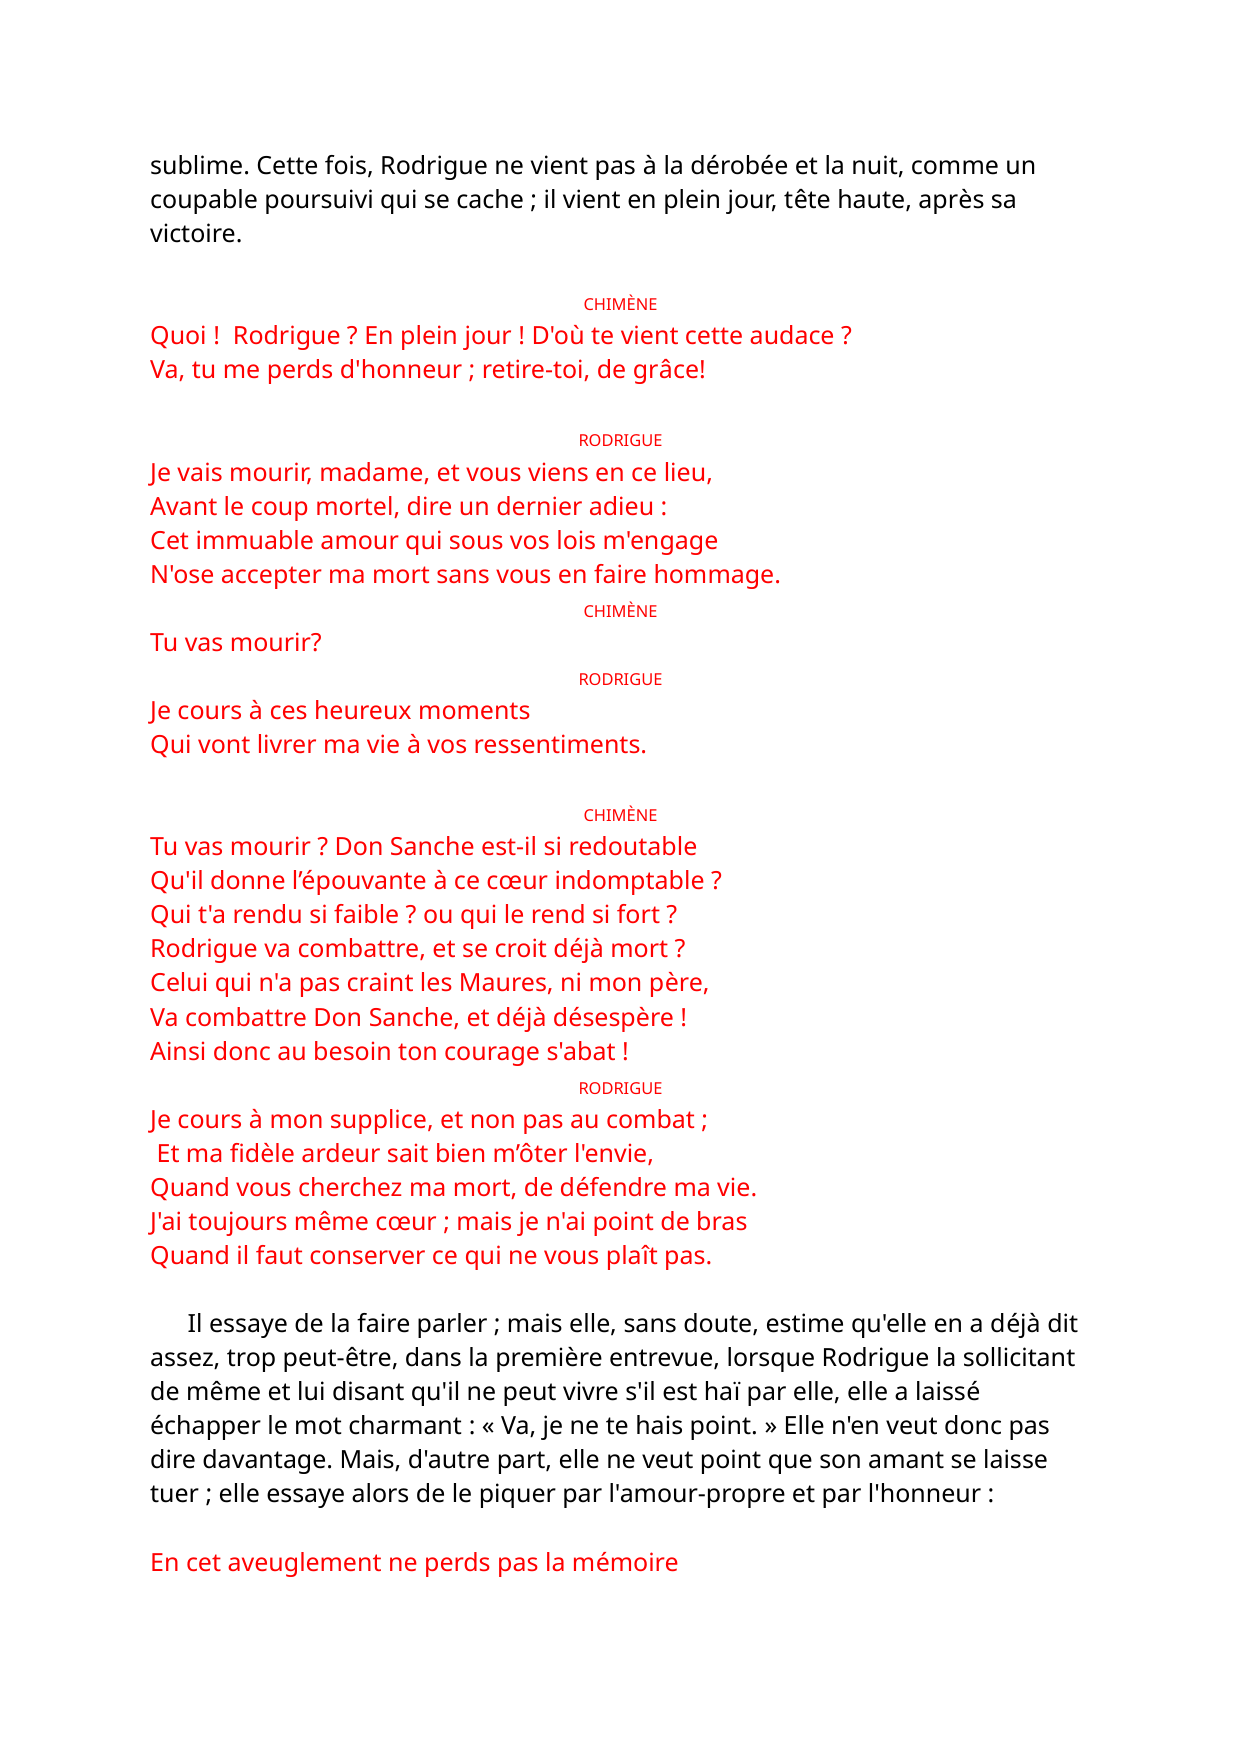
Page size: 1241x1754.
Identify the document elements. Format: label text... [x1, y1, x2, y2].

text Ainsi donc au besoin ton courage s'abat ! [150, 1033, 1091, 1067]
text Je vais mourir, madame, et vous viens en ce lieu, [150, 454, 1091, 488]
text Je cours à mon supplice, et non pas au combat ; [150, 1101, 1091, 1135]
text Qui vont livrer ma vie à vos ressentiments. [150, 727, 1091, 761]
text Quand il faut conserver ce qui ne vous plaît pas. [150, 1238, 1091, 1272]
text Tu vas mourir? [150, 624, 1091, 658]
text En cet aveuglement ne perds pas la mémoire [150, 1544, 1091, 1578]
text Quand vous cherchez ma mort, de défendre ma vie. [150, 1169, 1091, 1203]
text Quoi ! Rodrigue ? En plein jour ! D'où te vient cette audace ? [150, 318, 1091, 352]
text Tu vas mourir ? Don Sanche est-il si redoutable [150, 829, 1091, 863]
text Il essaye de la faire parler ; mais elle, sans doute, estime qu'elle en a déjà dit assez, trop peut-être, dans la première entrevue, lorsque Rodrigue la sollicitant de même et lui disant qu'il ne peut vivre s'il est haï par elle, elle a laissé échapper le mot charmant : « Va, je ne te hais point. » Elle n'en veut donc pas dire davantage. Mais, d'autre part, elle ne veut point que son amant se laisse tuer ; elle essaye alors de le piquer par l'amour-propre et par l'honneur : [150, 1306, 1091, 1510]
text rodrigue [150, 420, 1091, 454]
text chimène [150, 284, 1091, 318]
text Rodrigue va combattre, et se croit déjà mort ? [150, 931, 1091, 965]
text J'ai toujours même cœur ; mais je n'ai point de bras [150, 1203, 1091, 1238]
text Qui t'a rendu si faible ? ou qui le rend si fort ? [150, 897, 1091, 931]
text Avant le coup mortel, dire un dernier adieu : [150, 488, 1091, 522]
text N'ose accepter ma mort sans vous en faire hommage. [150, 556, 1091, 590]
text Je cours à ces heureux moments [150, 693, 1091, 727]
text chimène [150, 795, 1091, 829]
text Qu'il donne l’épouvante à ce cœur indomptable ? [150, 863, 1091, 897]
text sublime. Cette fois, Rodrigue ne vient pas à la dérobée et la nuit, comme un coupable poursuivi qui se cache ; il vient en plein jour, tête haute, après sa victoire. [150, 148, 1091, 250]
text Et ma fidèle ardeur sait bien m’ôter l'envie, [150, 1135, 1091, 1169]
text rodrigue [150, 658, 1091, 693]
text Celui qui n'a pas craint les Maures, ni mon père, [150, 965, 1091, 999]
text rodrigue [150, 1067, 1091, 1101]
text Va, tu me perds d'honneur ; retire-toi, de grâce! [150, 352, 1091, 386]
text Va combattre Don Sanche, et déjà désespère ! [150, 999, 1091, 1033]
text chimène [150, 590, 1091, 624]
text Cet immuable amour qui sous vos lois m'engage [150, 522, 1091, 556]
